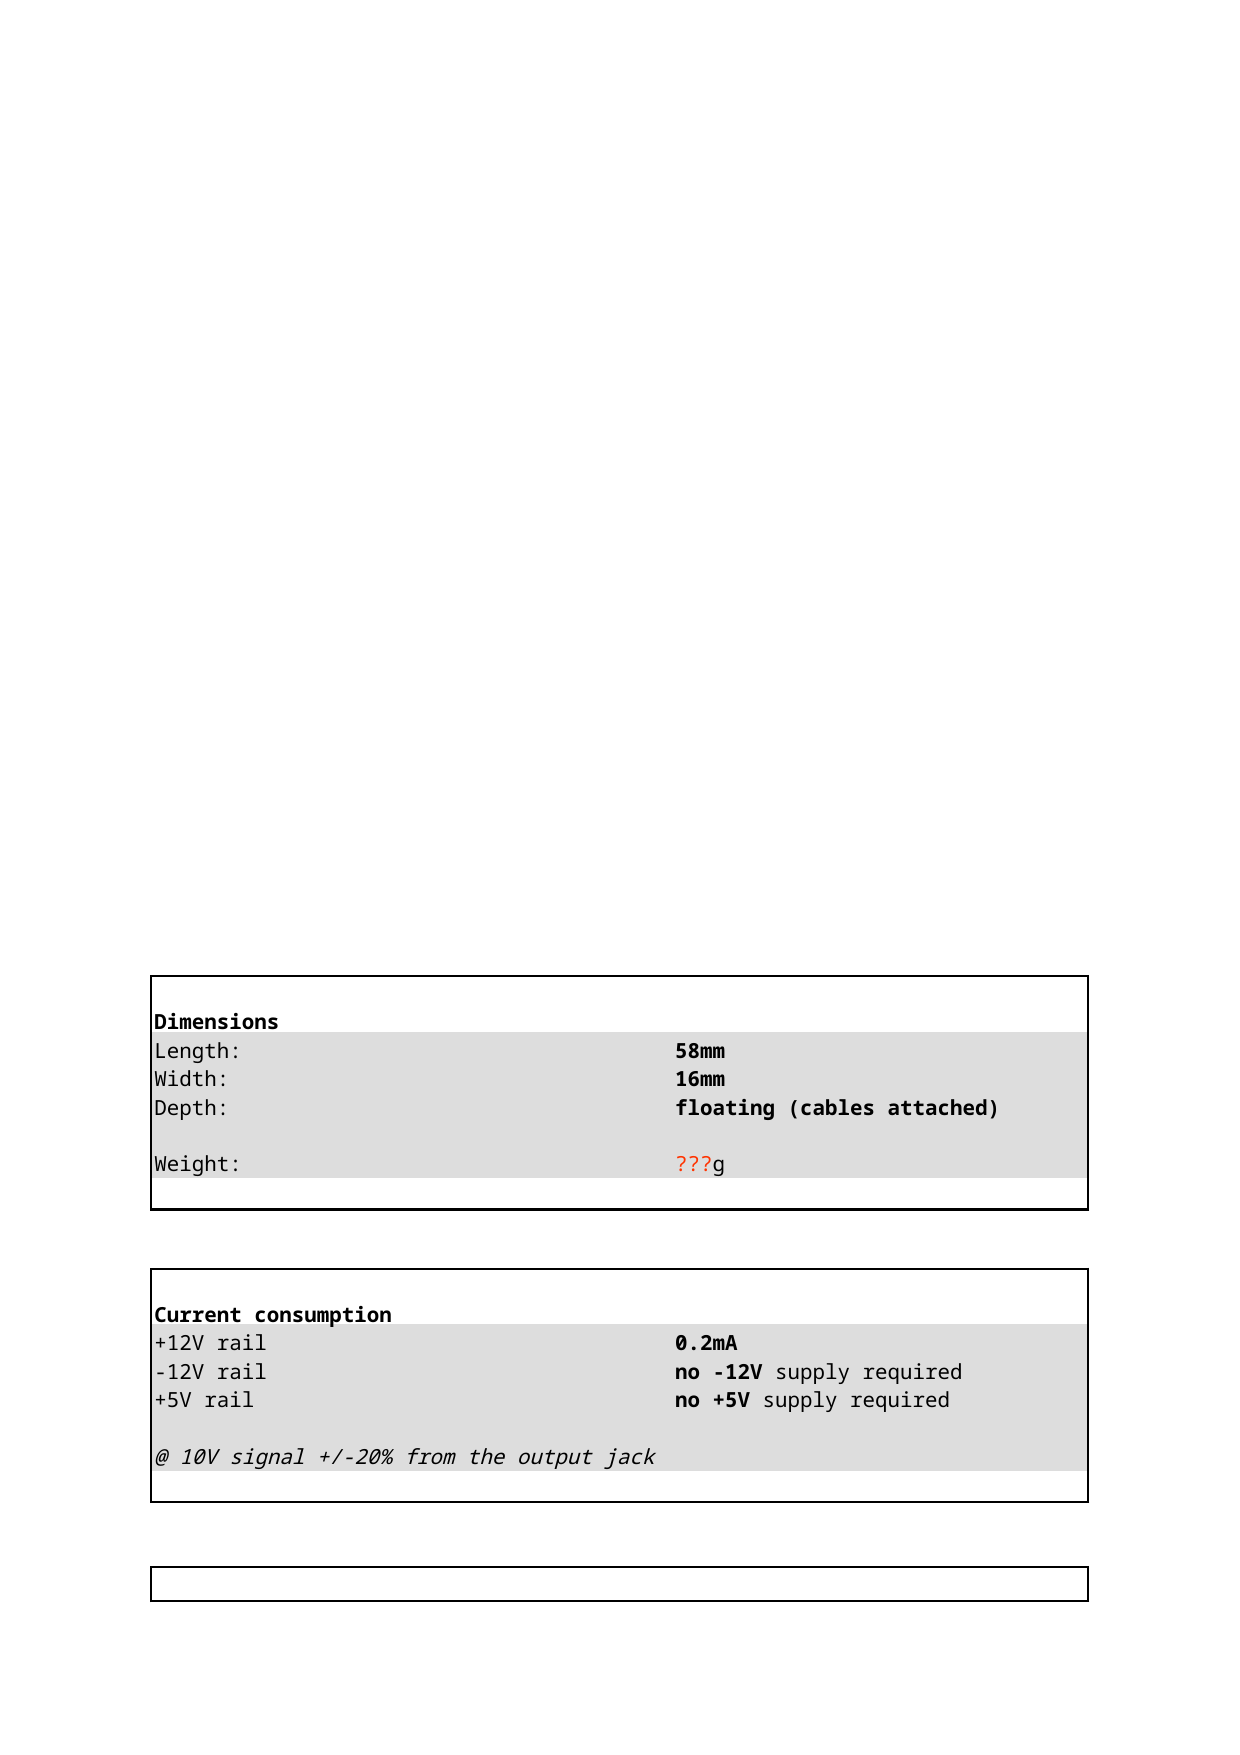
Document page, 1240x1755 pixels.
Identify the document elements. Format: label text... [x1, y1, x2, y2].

text Current consumption [152, 1296, 1087, 1324]
text Dimensions [152, 1003, 1087, 1032]
text Weight: ???g [152, 1145, 1087, 1178]
text Depth: floating (cables attached) [152, 1088, 1087, 1117]
text @ 10V signal +/-20% from the output jack [152, 1438, 1087, 1471]
text +12V rail 0.2mA [152, 1324, 1087, 1353]
text +5V rail no +5V supply required [152, 1381, 1087, 1409]
text Length: 58mm [152, 1032, 1087, 1060]
text -12V rail no -12V supply required [152, 1353, 1087, 1381]
text Width: 16mm [152, 1060, 1087, 1088]
